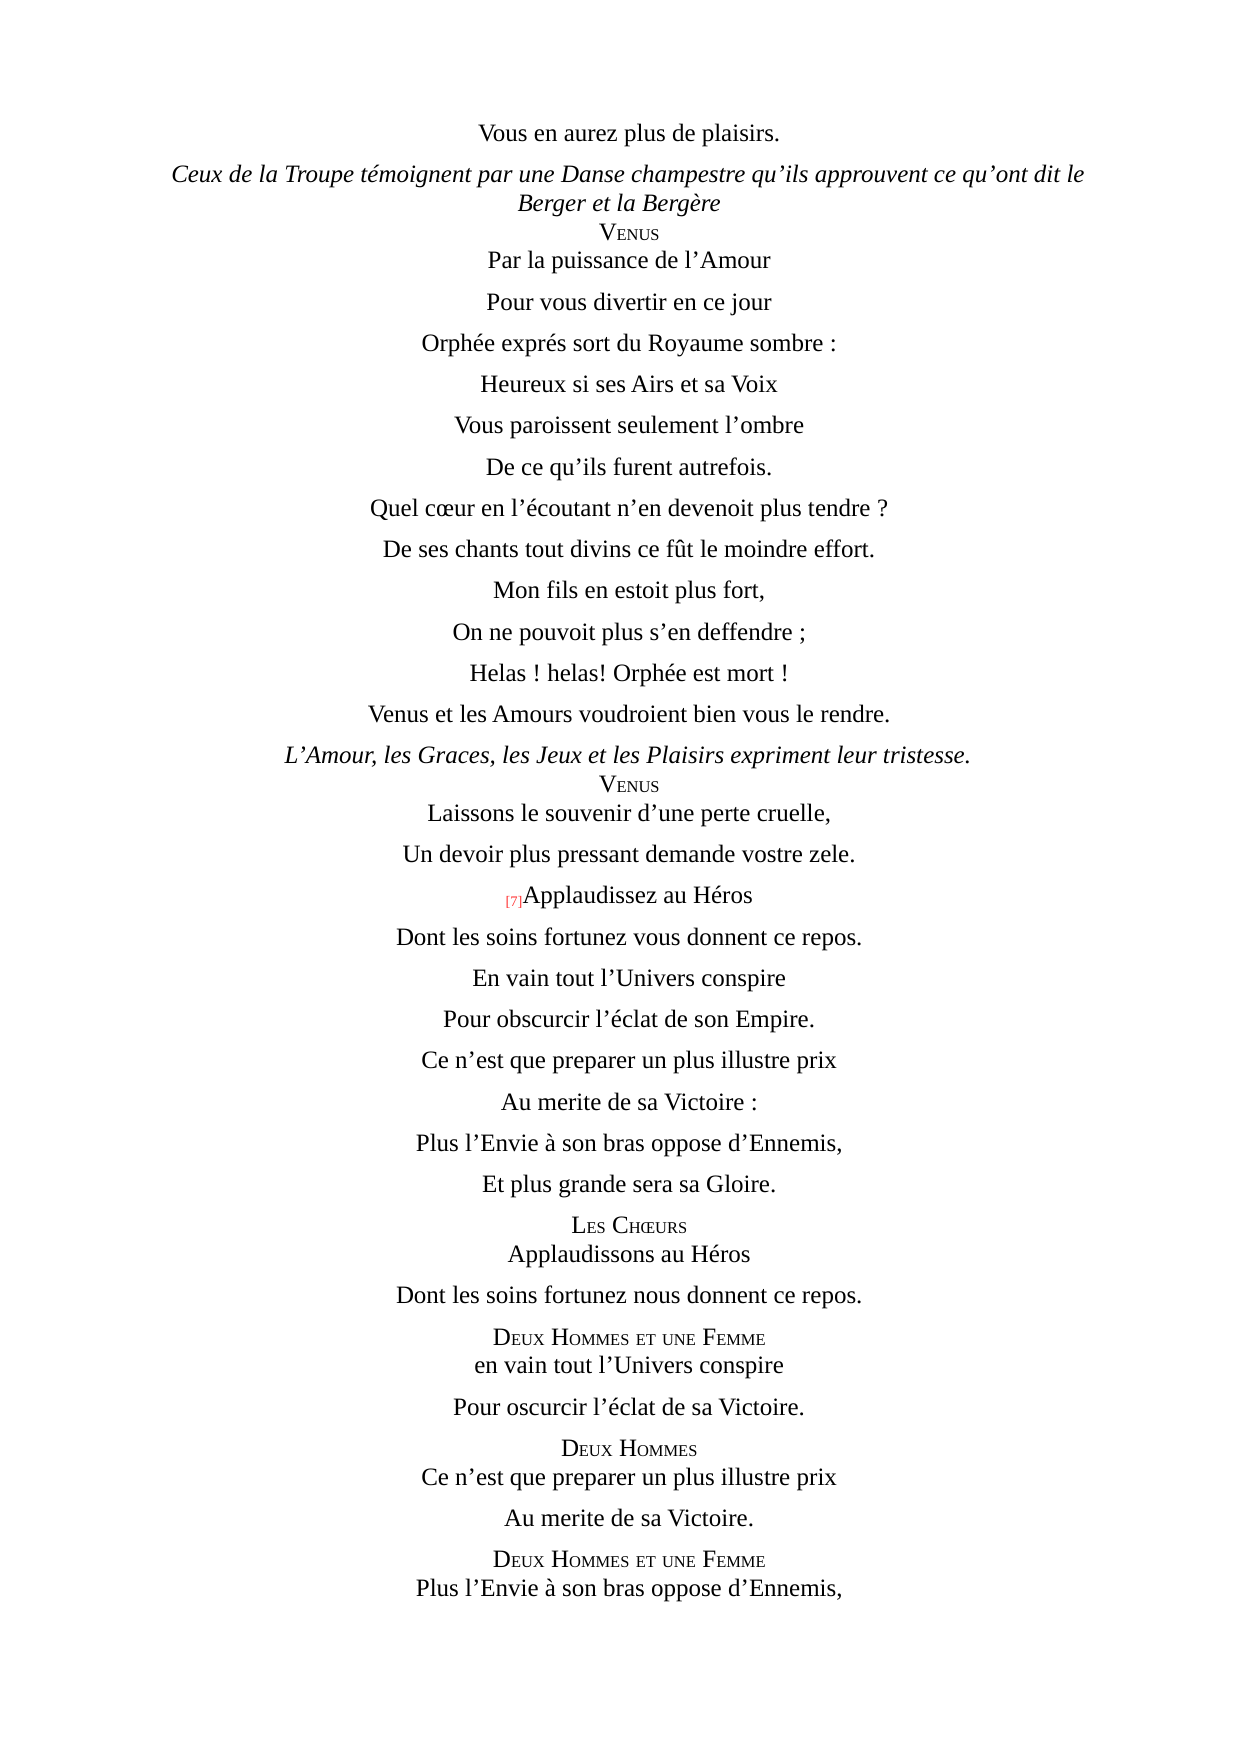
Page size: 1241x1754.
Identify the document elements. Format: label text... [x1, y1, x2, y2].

text Dont les soins fortunez vous donnent ce repos. [118, 922, 1122, 951]
text Un devoir plus pressant demande vostre zele. [118, 839, 1122, 868]
text Mon fils en estoit plus fort, [118, 576, 1122, 604]
text Et plus grande sera sa Gloire. [118, 1169, 1122, 1198]
text Quel cœur en l’écoutant n’en devenoit plus tendre ? [118, 493, 1122, 522]
text L’Amour, les Graces, les Jeux et les Plaisirs expriment leur tristesse. [118, 741, 1122, 769]
text Plus l’Envie à son bras oppose d’Ennemis, [118, 1573, 1122, 1602]
text Ce n’est que preparer un plus illustre prix [118, 1046, 1122, 1074]
text Deux Hommes [118, 1433, 1122, 1462]
text Venus [118, 217, 1122, 246]
text Vous paroissent seulement l’ombre [118, 411, 1122, 439]
text On ne pouvoit plus s’en deffendre ; [118, 617, 1122, 646]
text Applaudissons au Héros [118, 1239, 1122, 1268]
text En vain tout l’Univers conspire [118, 963, 1122, 992]
text Helas ! helas! Orphée est mort ! [118, 658, 1122, 687]
text Les Chœurs [118, 1211, 1122, 1239]
text Heureux si ses Airs et sa Voix [118, 369, 1122, 398]
text Pour obscurcir l’éclat de son Empire. [118, 1004, 1122, 1033]
text Ce n’est que preparer un plus illustre prix [118, 1462, 1122, 1491]
text Laissons le souvenir d’une perte cruelle, [118, 798, 1122, 827]
text Dont les soins fortunez nous donnent ce repos. [118, 1281, 1122, 1309]
text Au merite de sa Victoire : [118, 1087, 1122, 1116]
text Deux Hommes et une Femme [118, 1544, 1122, 1573]
text [7]Applaudissez au Héros [118, 881, 1122, 909]
text Venus [118, 769, 1122, 798]
text Pour oscurcir l’éclat de sa Victoire. [118, 1392, 1122, 1421]
text Plus l’Envie à son bras oppose d’Ennemis, [118, 1128, 1122, 1157]
text Par la puissance de l’Amour [118, 246, 1122, 274]
text Au merite de sa Victoire. [118, 1503, 1122, 1532]
text Vous en aurez plus de plaisirs. [118, 118, 1122, 147]
text en vain tout l’Univers conspire [118, 1351, 1122, 1379]
text Venus et les Amours voudroient bien vous le rendre. [118, 699, 1122, 728]
text Orphée exprés sort du Royaume sombre : [118, 328, 1122, 357]
text Deux Hommes et une Femme [118, 1322, 1122, 1351]
text De ce qu’ils furent autrefois. [118, 452, 1122, 481]
text De ses chants tout divins ce fût le moindre effort. [118, 534, 1122, 563]
text Ceux de la Troupe témoignent par une Danse champestre qu’ils approuvent ce qu’ont dit le Berger et la Bergère [118, 159, 1122, 217]
text Pour vous divertir en ce jour [118, 287, 1122, 316]
